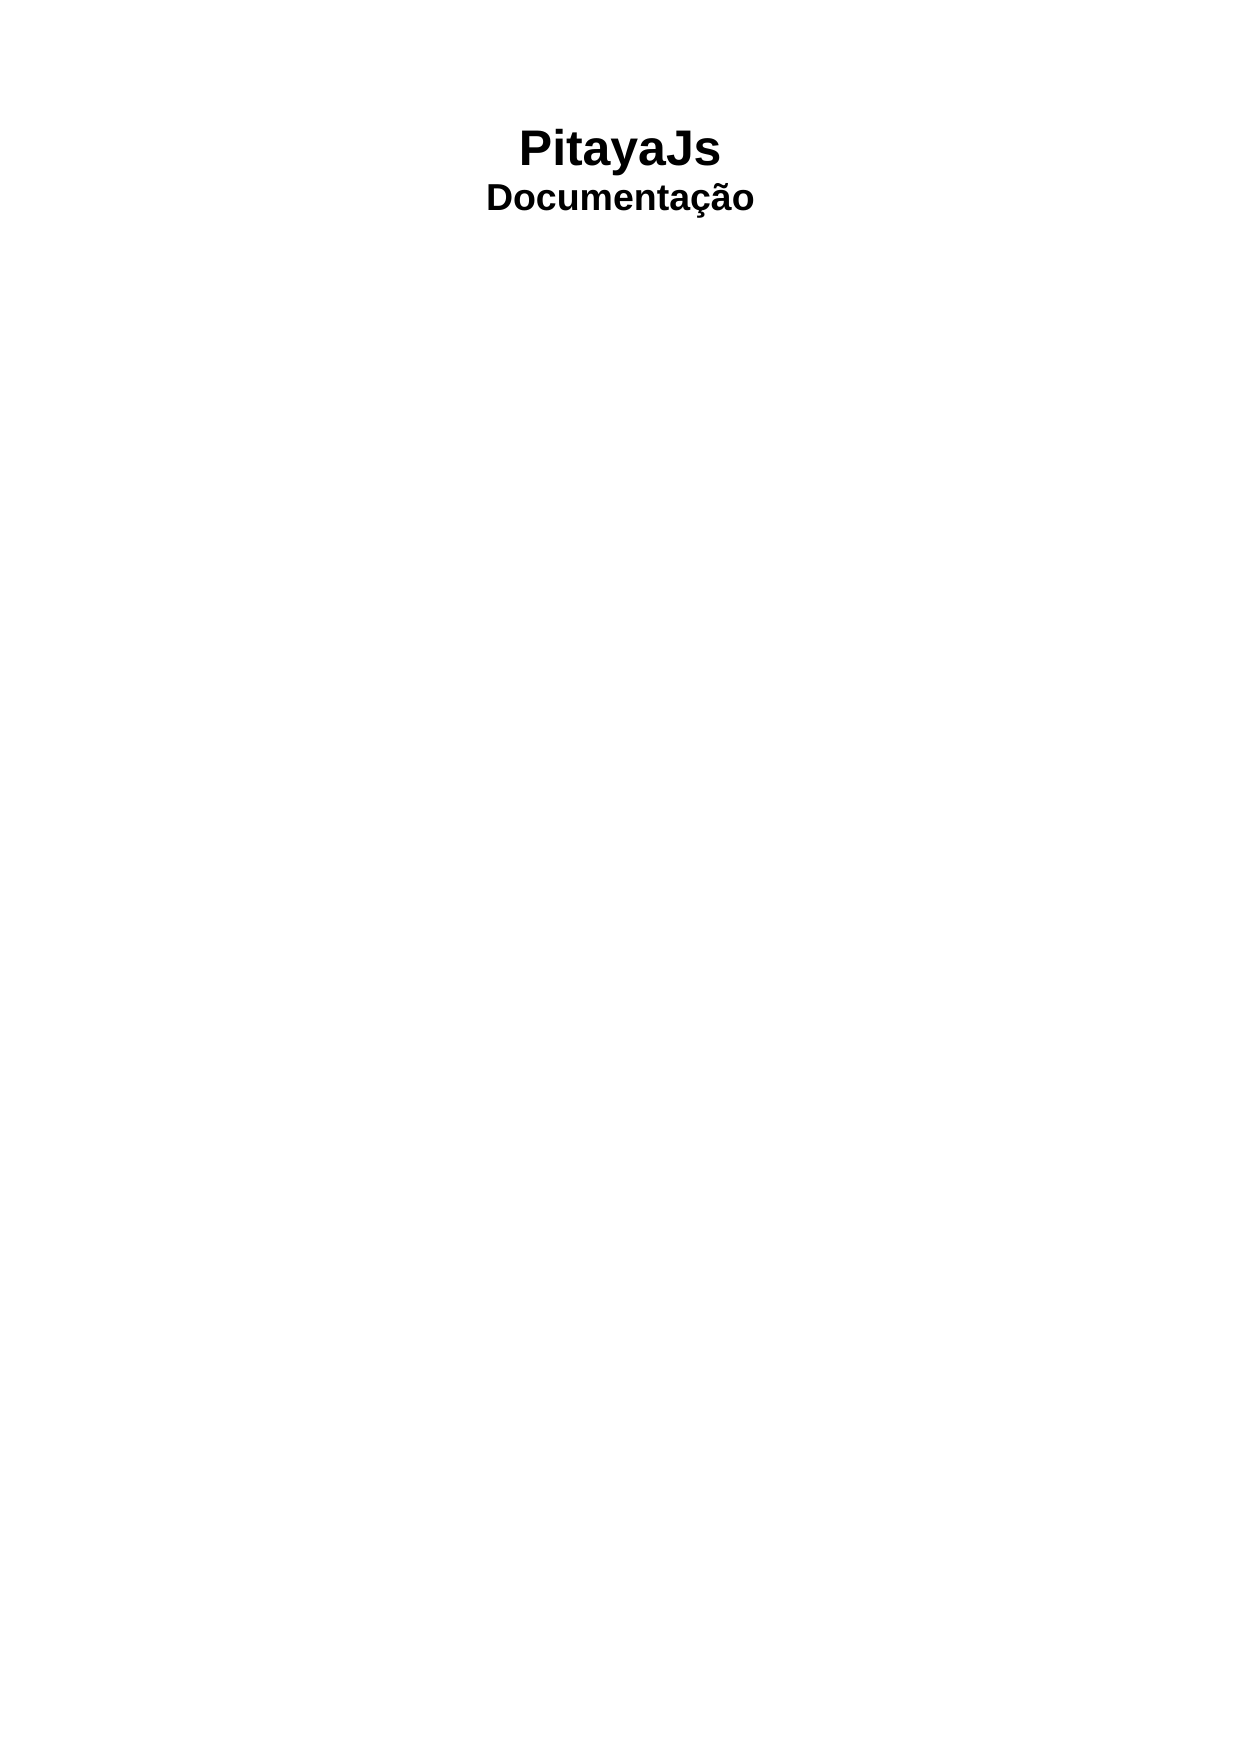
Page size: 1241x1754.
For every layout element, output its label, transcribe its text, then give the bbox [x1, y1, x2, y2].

text Documentação [118, 176, 1122, 219]
text PitayaJs [118, 118, 1122, 176]
